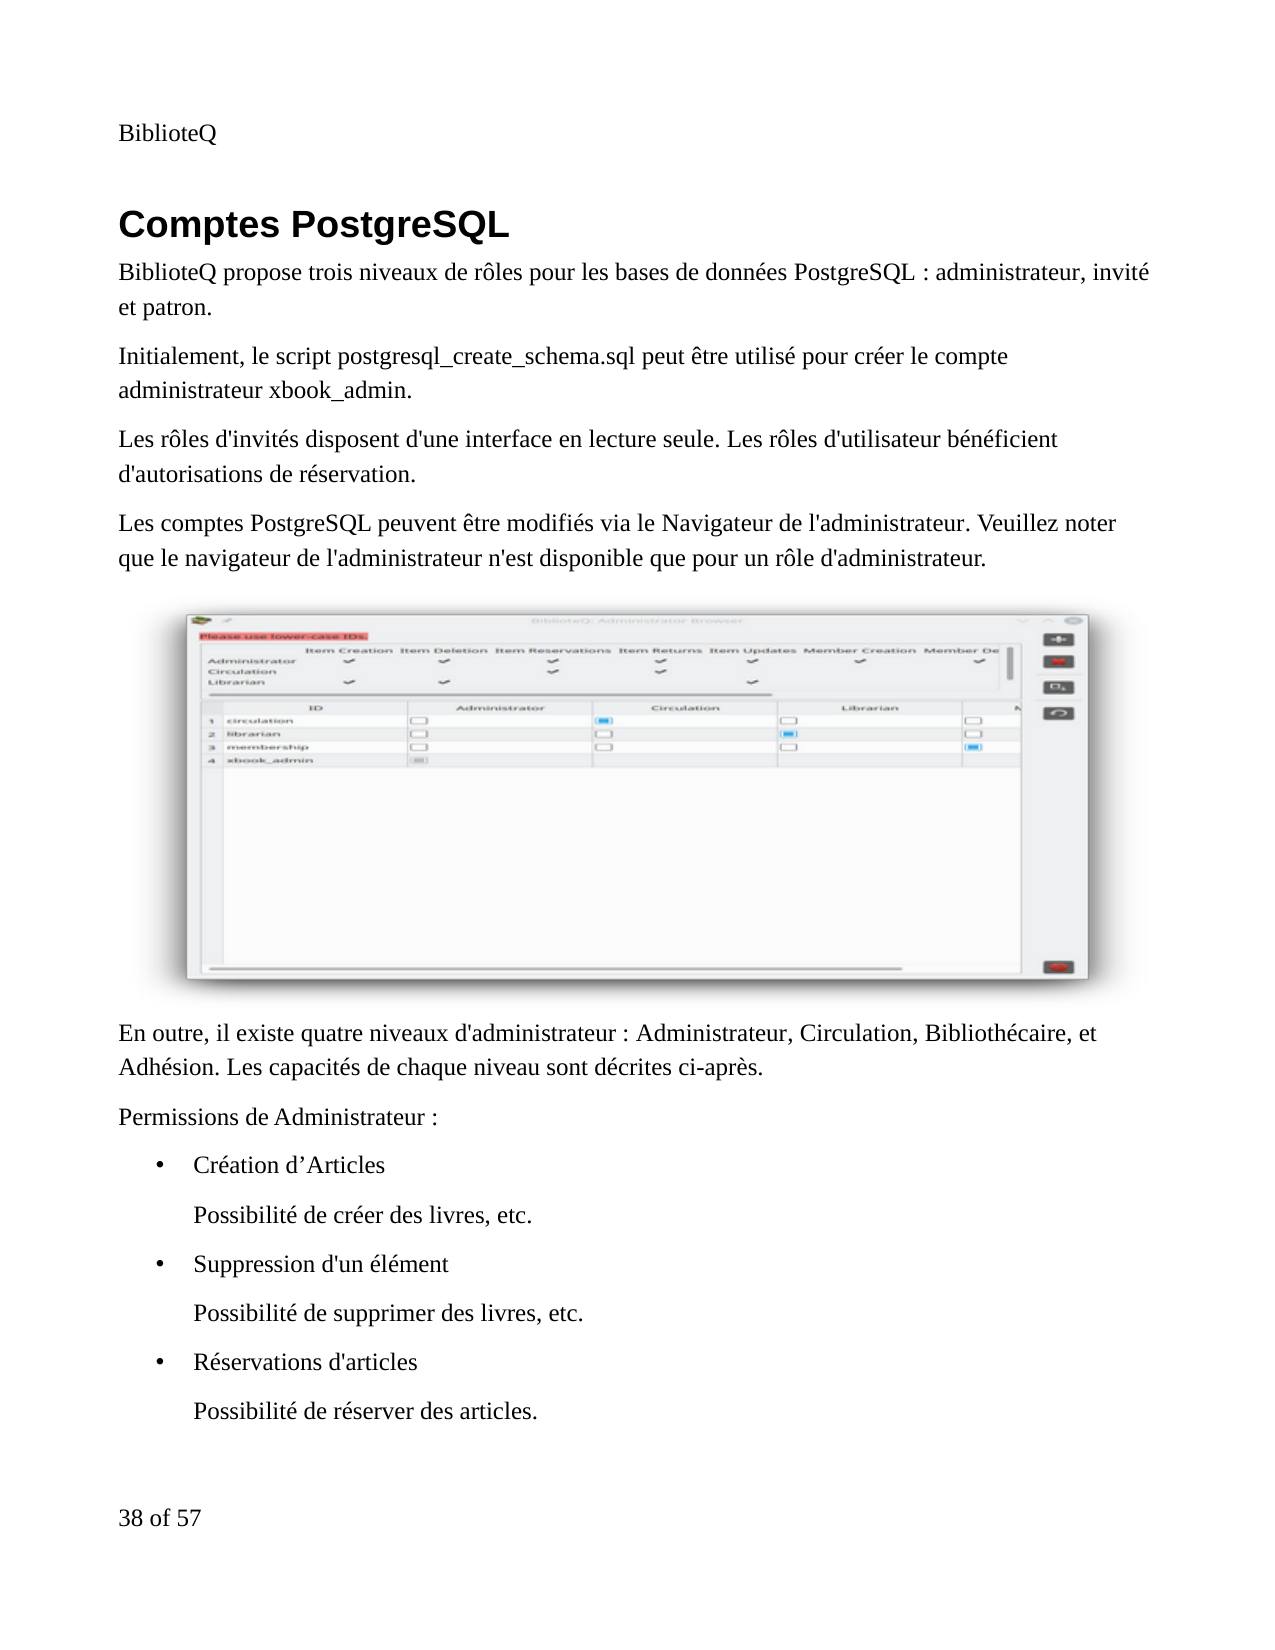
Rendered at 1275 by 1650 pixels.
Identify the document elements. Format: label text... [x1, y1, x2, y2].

text Initialement, le script postgresql_create_schema.sql peut être utilisé pour créer le compte administrateur xbook_admin. [118, 341, 1157, 404]
list Possibilité de réserver des articles. [156, 1396, 1157, 1425]
list Possibilité de supprimer des livres, etc. [156, 1298, 1157, 1327]
list Possibilité de créer des livres, etc. [156, 1200, 1157, 1228]
text Les rôles d'invités disposent d'une interface en lecture seule. Les rôles d'utilisateur bénéficient d'autorisations de réservation. [118, 424, 1157, 488]
subtitle Comptes PostgreSQL [118, 201, 1157, 245]
list Création d’Articles [156, 1151, 1157, 1179]
list Suppression d'un élément [156, 1249, 1157, 1277]
picture [118, 591, 1157, 1013]
text Les comptes PostgreSQL peuvent être modifiés via le Navigateur de l'administrateur. Veuillez noter que le navigateur de l'administrateur n'est disponible que pour un rôle d'administrateur. [118, 508, 1157, 571]
text Permissions de Administrateur : [118, 1102, 1157, 1130]
text En outre, il existe quatre niveaux d'administrateur : Administrateur, Circulation, Bibliothécaire, et Adhésion. Les capacités de chaque niveau sont décrites ci-après. [118, 1013, 1157, 1081]
text BiblioteQ propose trois niveaux de rôles pour les bases de données PostgreSQL : administrateur, invité et patron. [118, 257, 1157, 321]
list Réservations d'articles [156, 1347, 1157, 1376]
